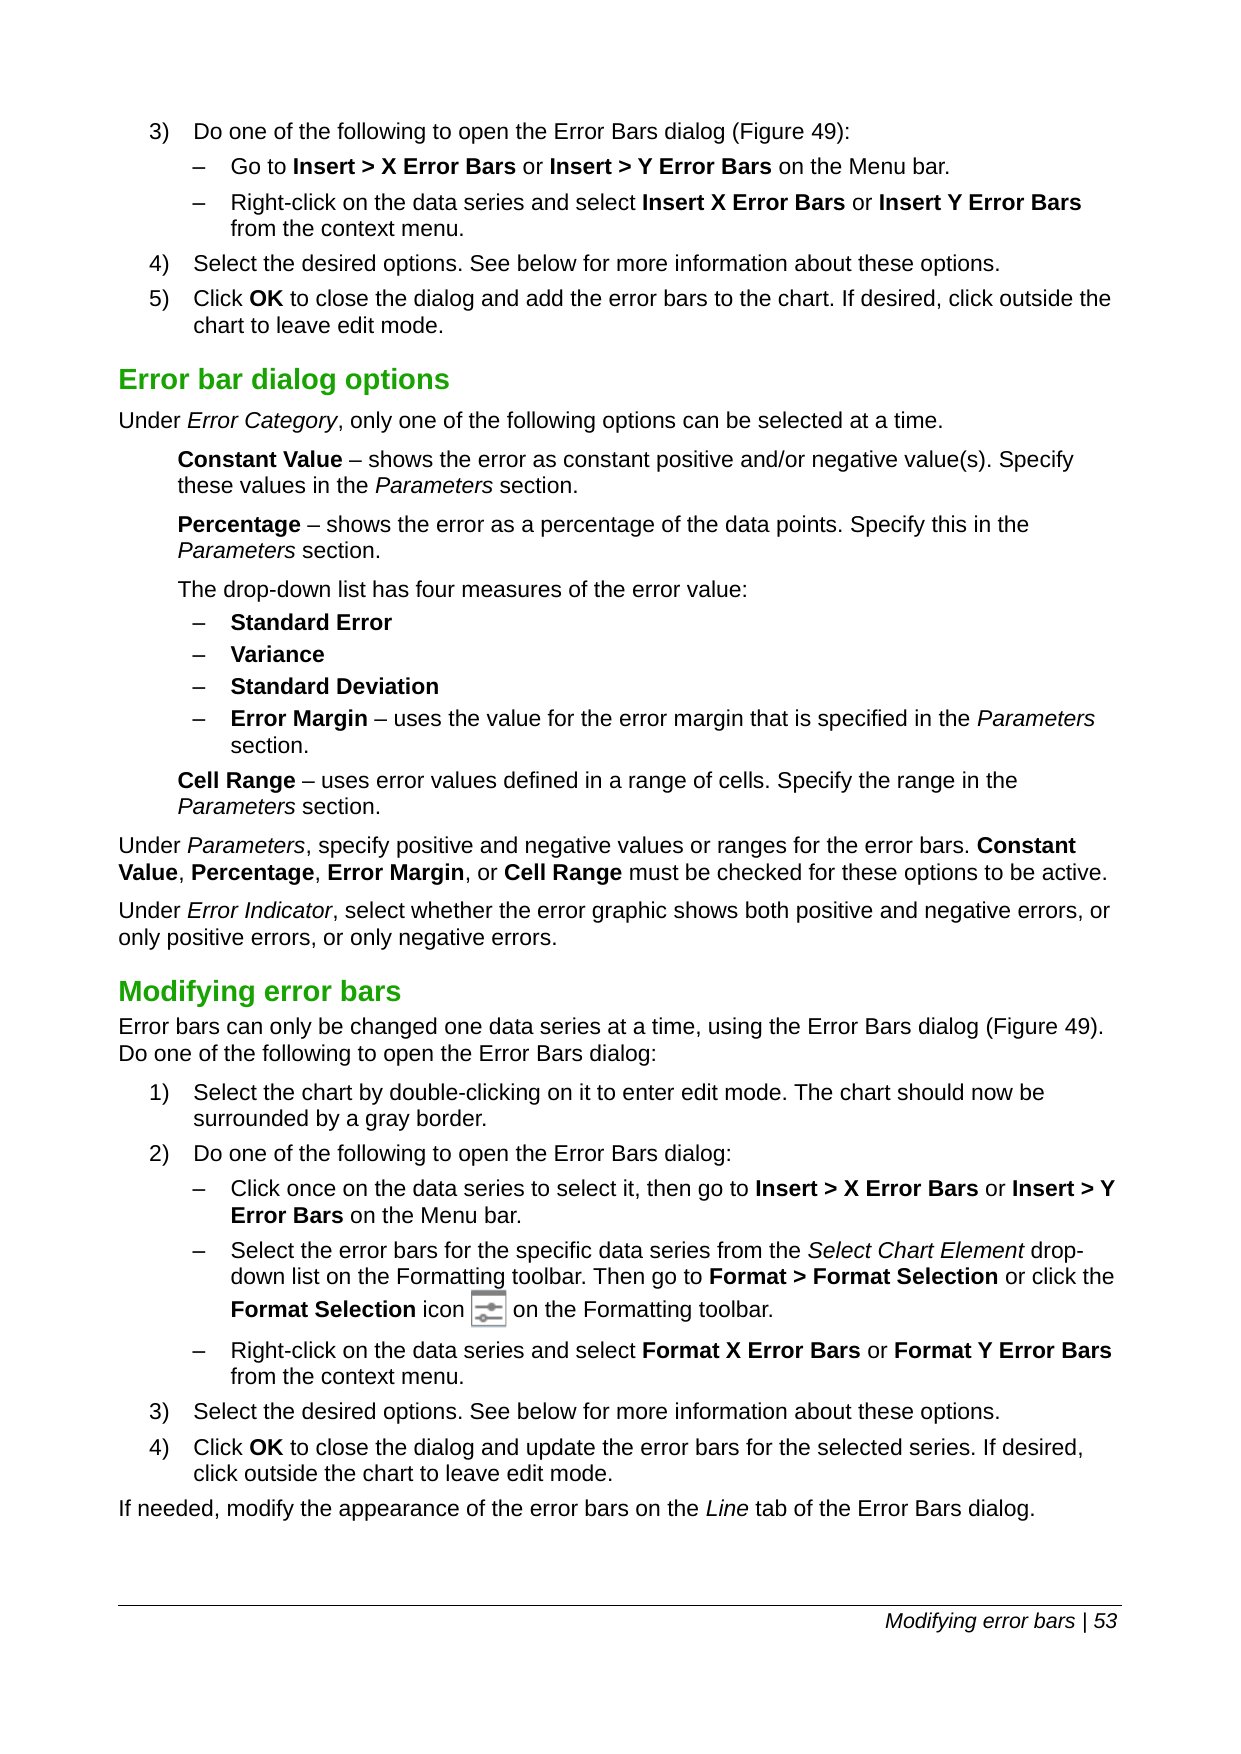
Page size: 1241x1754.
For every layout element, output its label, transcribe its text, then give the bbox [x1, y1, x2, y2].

text The drop-down list has four measures of the error value: [177, 576, 1122, 603]
list Select the desired options. See below for more information about these options. [169, 1398, 1122, 1425]
subtitle Error bar dialog options [118, 362, 1122, 395]
list Error Margin – uses the value for the error margin that is specified in the Parameters section. [192, 705, 1122, 758]
picture [471, 1289, 507, 1328]
text Under Error Indicator, select whether the error graphic shows both positive and negative errors, or only positive errors, or only negative errors. [118, 897, 1122, 950]
list Standard Error [192, 608, 1122, 635]
text Percentage – shows the error as a percentage of the data points. Specify this in the Parameters section. [177, 511, 1122, 564]
list Select the error bars for the specific data series from the Select Chart Element drop-down list on the Formatting toolbar. Then go to Format > Format Selection or click the Format Selection icon on the Formatting toolbar. [192, 1237, 1122, 1328]
list Do one of the following to open the Error Bars dialog (Figure 49): [169, 118, 1122, 144]
list Go to Insert > X Error Bars or Insert > Y Error Bars on the Menu bar. [192, 153, 1122, 180]
list Right-click on the data series and select Insert X Error Bars or Insert Y Error Bars from the context menu. [192, 188, 1122, 241]
text Under Parameters, specify positive and negative values or ranges for the error bars. Constant Value, Percentage, Error Margin, or Cell Range must be checked for these options to be active. [118, 832, 1122, 885]
text Error bars can only be changed one data series at a time, using the Error Bars dialog (Figure 49). Do one of the following to open the Error Bars dialog: [118, 1013, 1122, 1066]
list Select the chart by double-clicking on it to enter edit mode. The chart should now be surrounded by a gray border. [169, 1078, 1122, 1131]
list Standard Deviation [192, 673, 1122, 699]
text Cell Range – uses error values defined in a range of cells. Specify the range in the Parameters section. [177, 767, 1122, 820]
list Right-click on the data series and select Format X Error Bars or Format Y Error Bars from the context menu. [192, 1337, 1122, 1389]
text Under Error Category, only one of the following options can be selected at a time. [118, 407, 1122, 433]
list Variance [192, 641, 1122, 667]
text If needed, modify the appearance of the error bars on the Line tab of the Error Bars dialog. [118, 1495, 1122, 1521]
text Constant Value – shows the error as constant positive and/or negative value(s). Specify these values in the Parameters section. [177, 446, 1122, 498]
list Click once on the data series to select it, then go to Insert > X Error Bars or Insert > Y Error Bars on the Menu bar. [192, 1175, 1122, 1228]
list Click OK to close the dialog and add the error bars to the chart. If desired, click outside the chart to leave edit mode. [169, 285, 1122, 338]
list Select the desired options. See below for more information about these options. [169, 250, 1122, 276]
subtitle Modifying error bars [118, 974, 1122, 1007]
list Click OK to close the dialog and update the error bars for the selected series. If desired, click outside the chart to leave edit mode. [169, 1433, 1122, 1486]
list Do one of the following to open the Error Bars dialog: [169, 1140, 1122, 1166]
